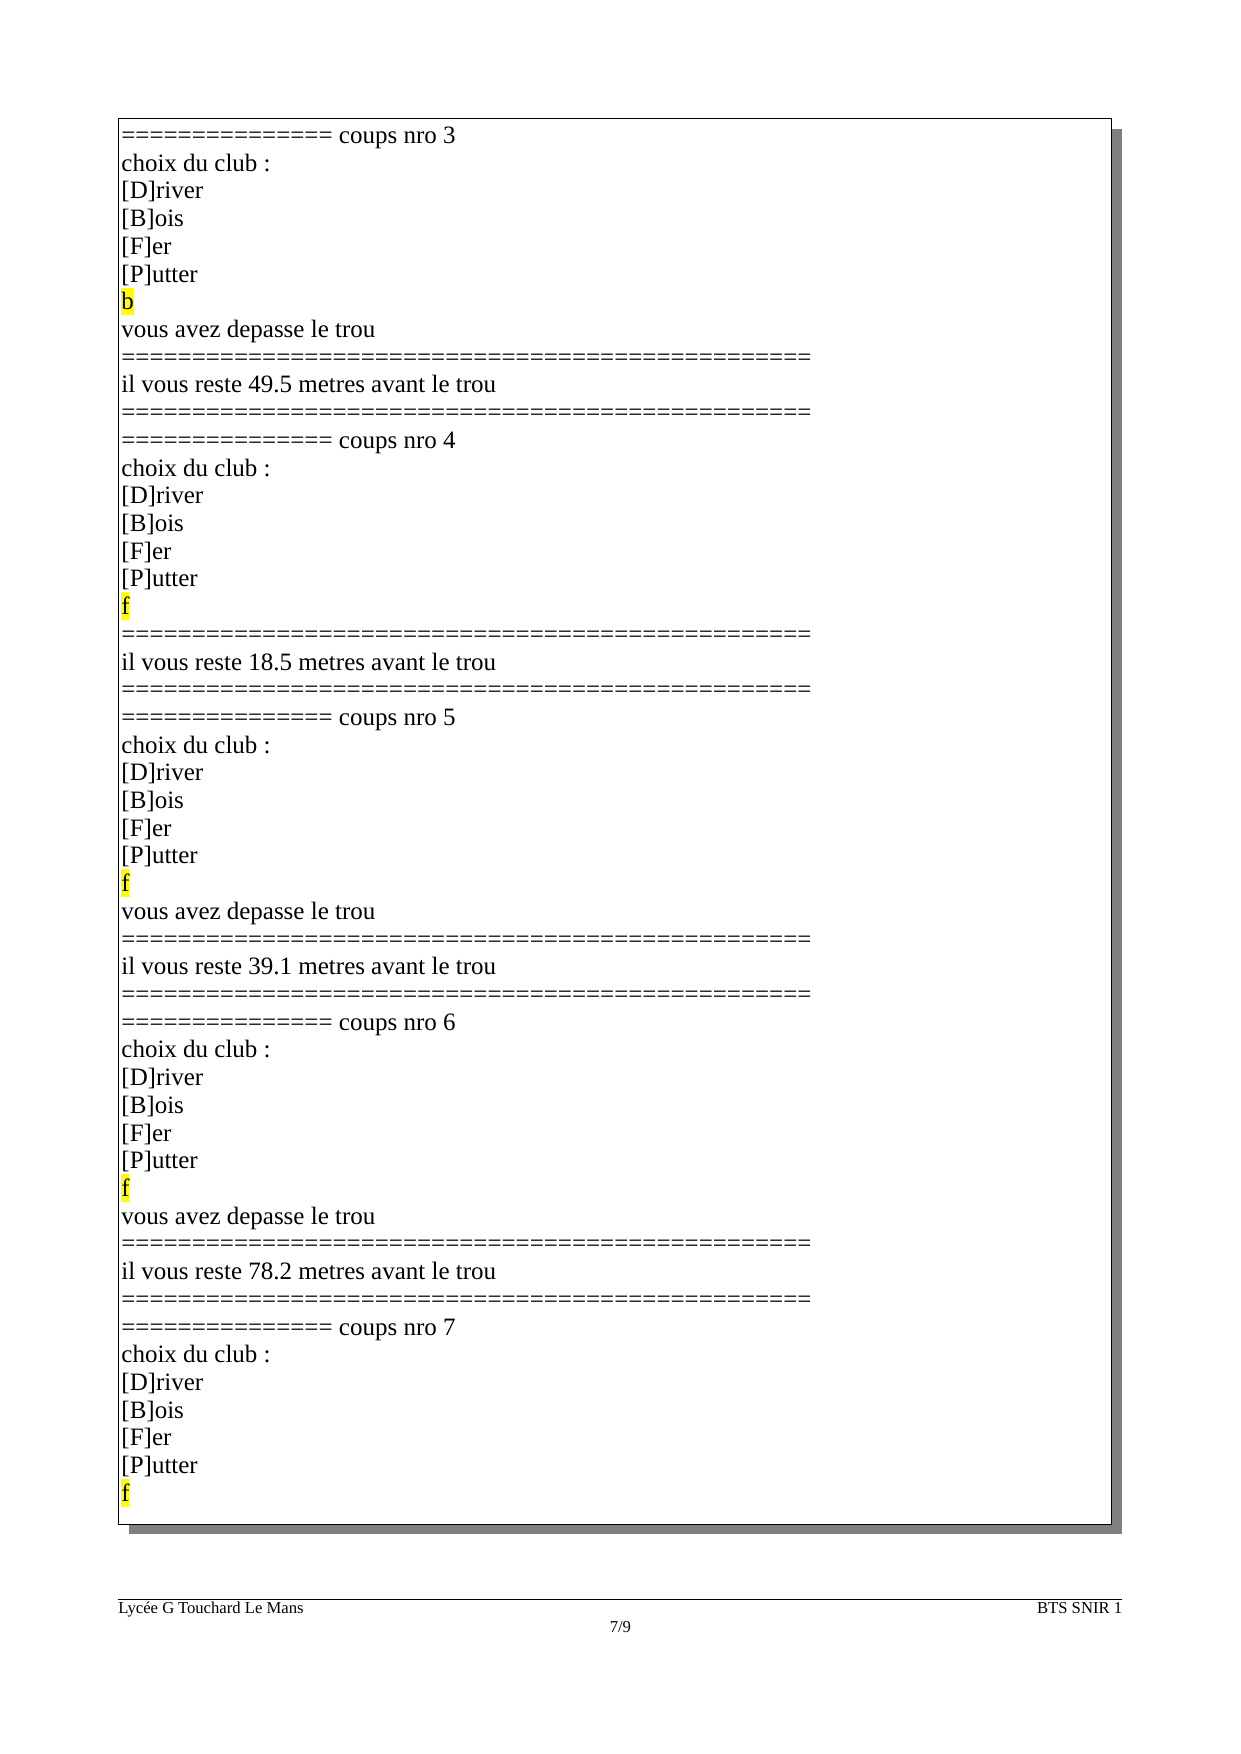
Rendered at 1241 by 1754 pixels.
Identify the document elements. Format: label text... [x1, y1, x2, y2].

text b [119, 284, 1111, 312]
text [B]ois [119, 1393, 1111, 1420]
text [P]utter [119, 1448, 1111, 1476]
text ================================================= [119, 340, 1111, 367]
text [D]river [119, 1060, 1111, 1088]
text =============== coups nro 4 [119, 423, 1111, 451]
text ================================================= [119, 1282, 1111, 1309]
text [F]er [119, 534, 1111, 561]
text il vous reste 39.1 metres avant le trou [119, 949, 1111, 977]
text f [119, 1476, 1111, 1507]
text vous avez depasse le trou [119, 1199, 1111, 1226]
text ================================================= [119, 1226, 1111, 1254]
text =============== coups nro 7 [119, 1309, 1111, 1337]
text [D]river [119, 755, 1111, 783]
text [P]utter [119, 1143, 1111, 1171]
text [D]river [119, 478, 1111, 506]
text ================================================= [119, 395, 1111, 423]
text [B]ois [119, 201, 1111, 229]
text [B]ois [119, 506, 1111, 534]
text [D]river [119, 1365, 1111, 1393]
text choix du club : [119, 451, 1111, 478]
text vous avez depasse le trou [119, 312, 1111, 340]
text il vous reste 78.2 metres avant le trou [119, 1254, 1111, 1282]
text =============== coups nro 3 [119, 119, 1111, 146]
text =============== coups nro 6 [119, 1005, 1111, 1032]
text ================================================= [119, 617, 1111, 644]
text vous avez depasse le trou [119, 894, 1111, 922]
text choix du club : [119, 1032, 1111, 1060]
text f [119, 1171, 1111, 1199]
text [F]er [119, 229, 1111, 257]
text ================================================= [119, 672, 1111, 700]
text il vous reste 49.5 metres avant le trou [119, 367, 1111, 395]
text choix du club : [119, 728, 1111, 755]
text choix du club : [119, 1337, 1111, 1365]
text ================================================= [119, 977, 1111, 1005]
text [F]er [119, 1420, 1111, 1448]
text [P]utter [119, 838, 1111, 866]
text [P]utter [119, 561, 1111, 589]
text [D]river [119, 173, 1111, 201]
text choix du club : [119, 146, 1111, 173]
text [P]utter [119, 257, 1111, 284]
text [B]ois [119, 1088, 1111, 1116]
text [F]er [119, 811, 1111, 838]
text [B]ois [119, 783, 1111, 811]
text [F]er [119, 1116, 1111, 1143]
text il vous reste 18.5 metres avant le trou [119, 644, 1111, 672]
text =============== coups nro 5 [119, 700, 1111, 728]
text f [119, 589, 1111, 617]
text f [119, 866, 1111, 894]
text ================================================= [119, 922, 1111, 949]
